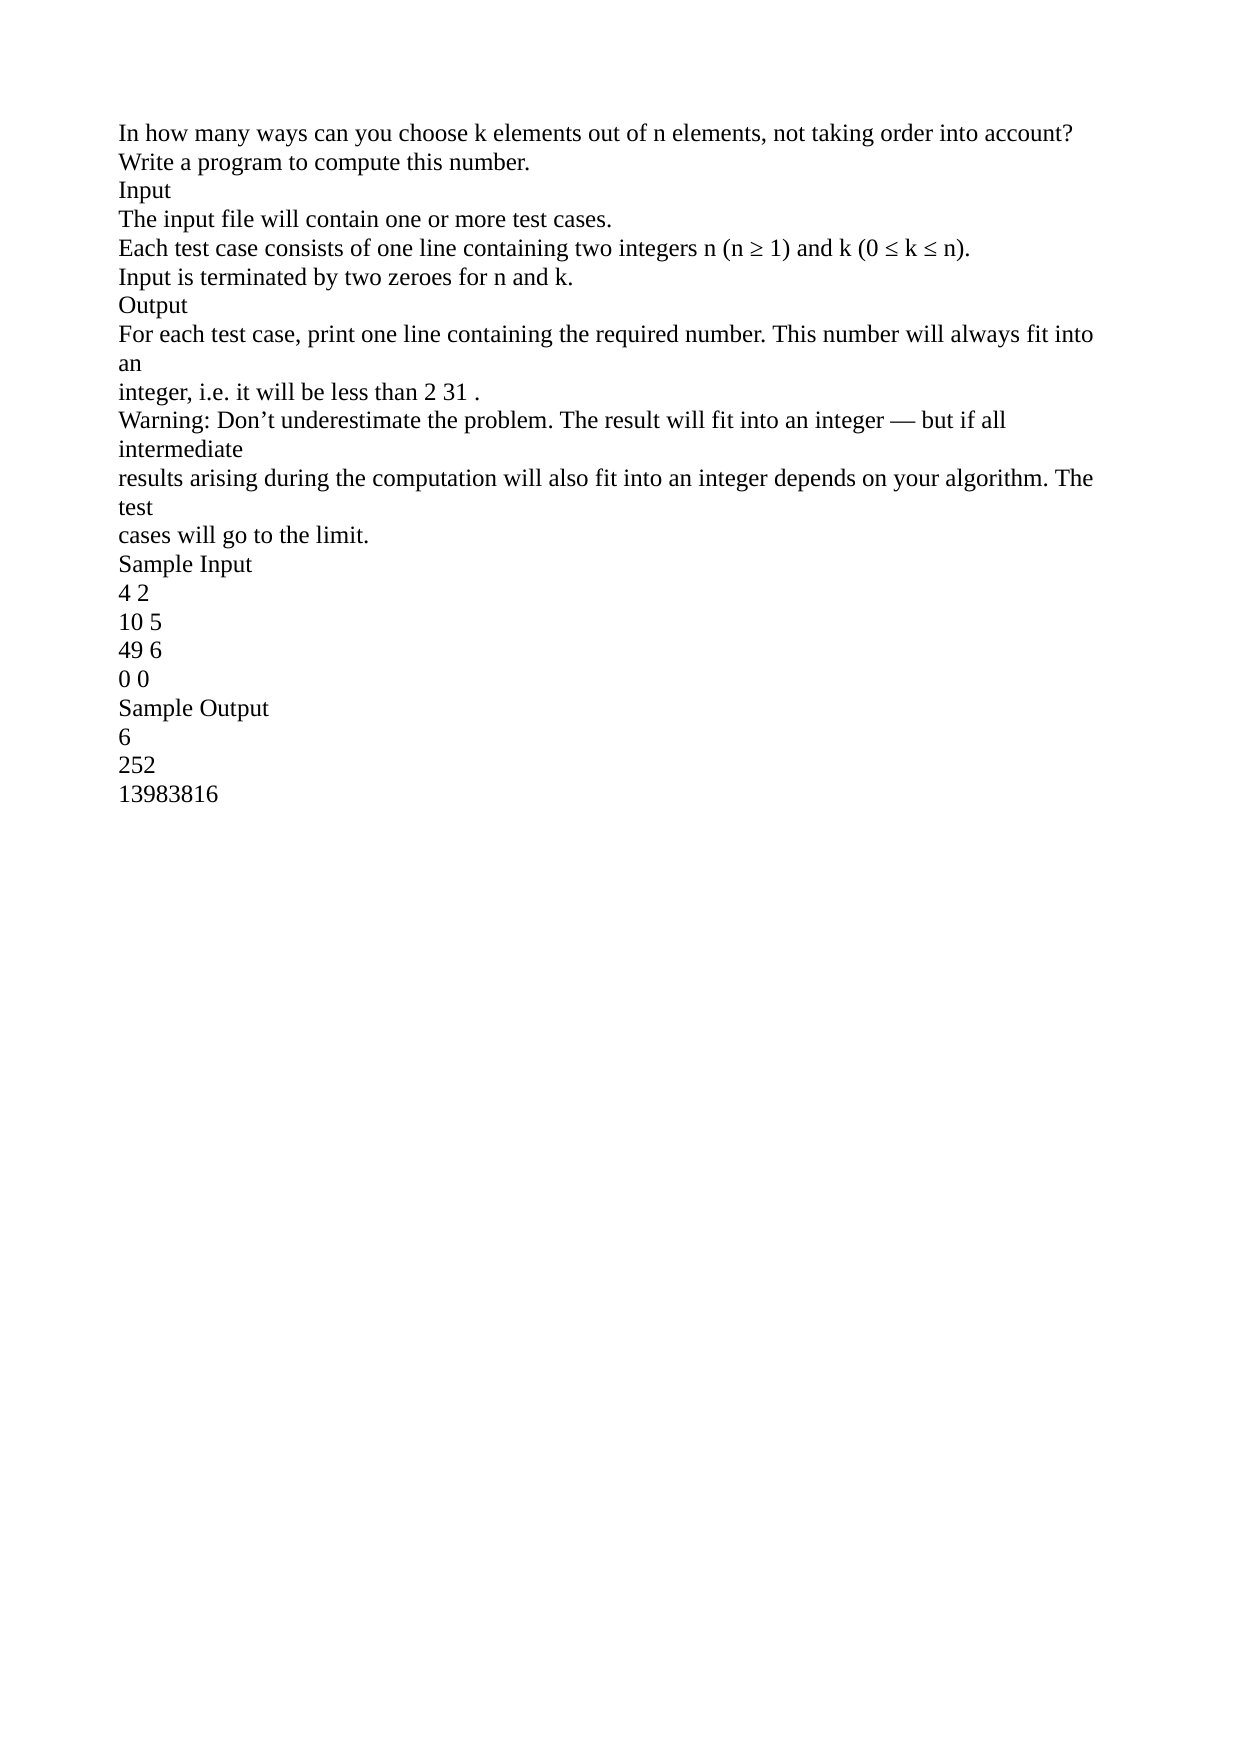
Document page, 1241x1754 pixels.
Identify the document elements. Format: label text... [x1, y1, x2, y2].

text The input file will contain one or more test cases. [118, 204, 1122, 233]
text 10 5 [118, 607, 1122, 636]
text Each test case consists of one line containing two integers n (n ≥ 1) and k (0 ≤ k ≤ n). [118, 233, 1122, 262]
text 13983816 [118, 779, 1122, 808]
text 49 6 [118, 636, 1122, 664]
text Warning: Don’t underestimate the problem. The result will fit into an integer — but if all intermediate [118, 406, 1122, 463]
text 252 [118, 751, 1122, 779]
text Sample Output [118, 693, 1122, 722]
text For each test case, print one line containing the required number. This number will always fit into an [118, 319, 1122, 377]
text integer, i.e. it will be less than 2 31 . [118, 377, 1122, 406]
text Input is terminated by two zeroes for n and k. [118, 262, 1122, 291]
text Sample Input [118, 549, 1122, 578]
text In how many ways can you choose k elements out of n elements, not taking order into account? [118, 118, 1122, 147]
text 0 0 [118, 664, 1122, 693]
text cases will go to the limit. [118, 521, 1122, 549]
text 6 [118, 722, 1122, 751]
text Write a program to compute this number. [118, 147, 1122, 176]
text Output [118, 291, 1122, 319]
text results arising during the computation will also fit into an integer depends on your algorithm. The test [118, 463, 1122, 521]
text 4 2 [118, 578, 1122, 607]
text Input [118, 176, 1122, 204]
